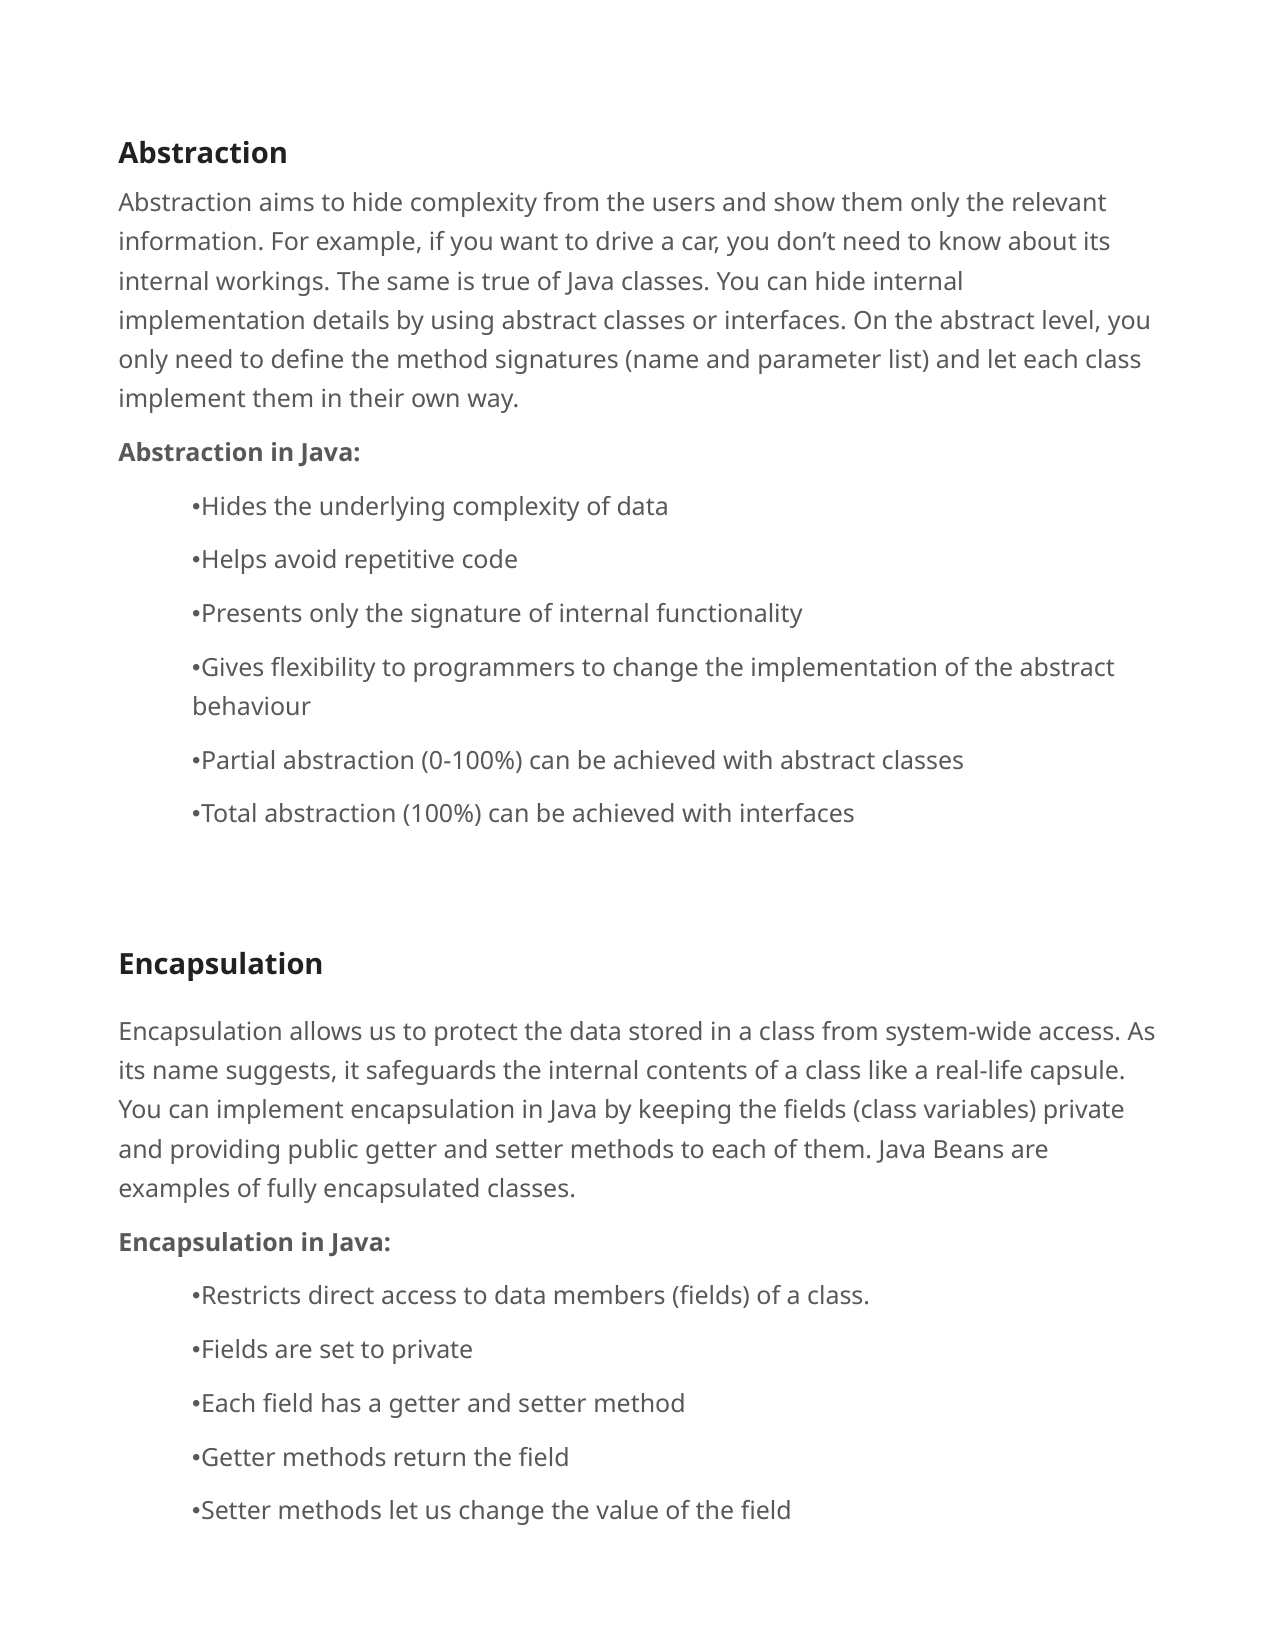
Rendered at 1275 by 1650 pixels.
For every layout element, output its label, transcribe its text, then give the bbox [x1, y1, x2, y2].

text Encapsulation allows us to protect the data stored in a class from system-wide access. As its name suggests, it safeguards the internal contents of a class like a real-life capsule. You can implement encapsulation in Java by keeping the fields (class variables) private and providing public getter and setter methods to each of them. Java Beans are examples of fully encapsulated classes. [118, 1014, 1157, 1204]
text Encapsulation in Java: [118, 1224, 1157, 1258]
subtitle Encapsulation [118, 944, 1157, 983]
list Helps avoid repetitive code [118, 542, 1157, 576]
list Total abstraction (100%) can be achieved with interfaces [118, 796, 1157, 830]
list Fields are set to private [118, 1332, 1157, 1366]
list Getter methods return the field [118, 1439, 1157, 1473]
text Abstraction aims to hide complexity from the users and show them only the relevant information. For example, if you want to drive a car, you don’t need to know about its internal workings. The same is true of Java classes. You can hide internal implementation details by using abstract classes or interfaces. On the abstract level, you only need to define the method signatures (name and parameter list) and let each class implement them in their own way. [118, 185, 1157, 415]
list Each field has a getter and setter method [118, 1385, 1157, 1419]
list Hides the underlying complexity of data [118, 488, 1157, 522]
list Partial abstraction (0-100%) can be achieved with abstract classes [118, 742, 1157, 776]
text Abstraction in Java: [118, 434, 1157, 468]
list Presents only the signature of internal functionality [118, 596, 1157, 630]
list Gives flexibility to programmers to change the implementation of the abstract behaviour [118, 649, 1157, 723]
list Setter methods let us change the value of the field [118, 1493, 1157, 1527]
list Restricts direct access to data members (fields) of a class. [118, 1278, 1157, 1312]
subtitle Abstraction [118, 133, 1157, 172]
